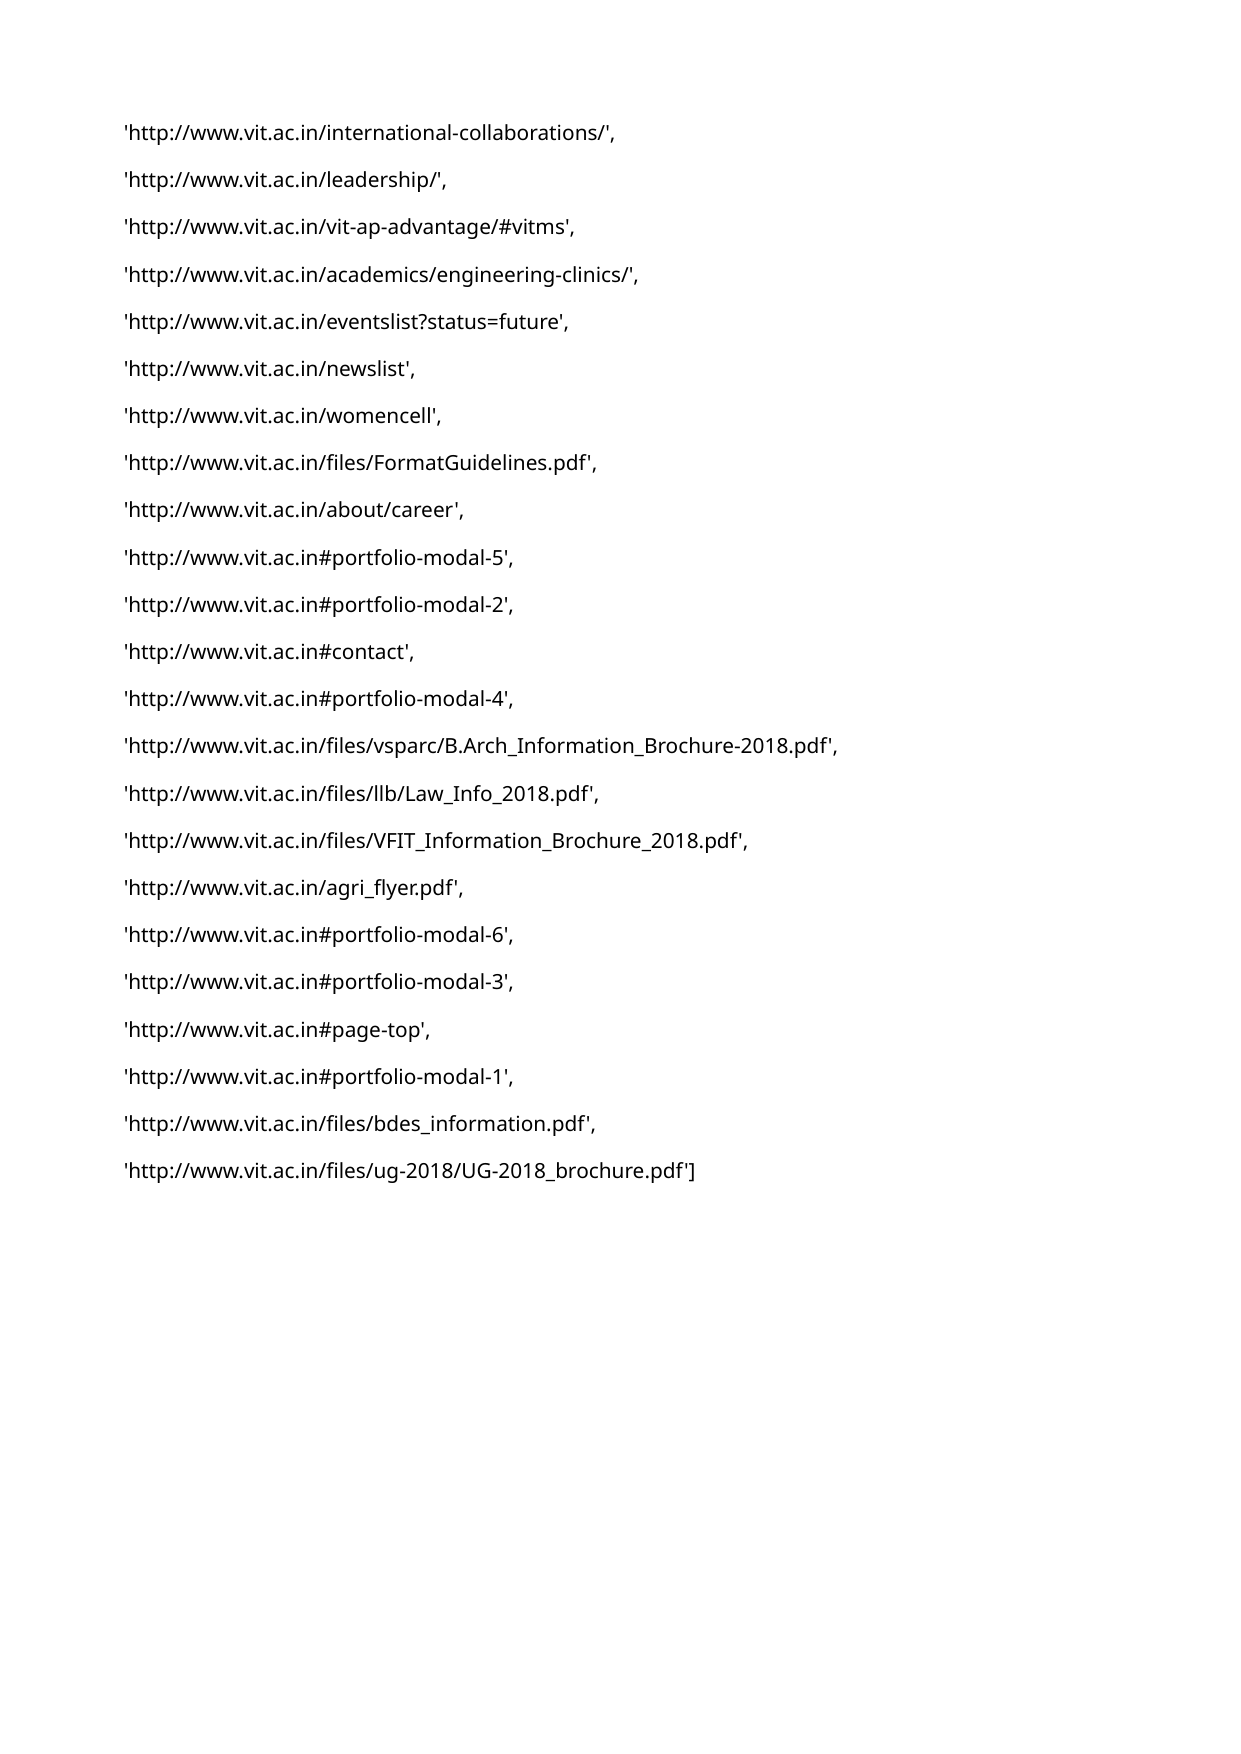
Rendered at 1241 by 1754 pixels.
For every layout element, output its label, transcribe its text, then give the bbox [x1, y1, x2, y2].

text 'http://www.vit.ac.in/files/vsparc/B.Arch_Information_Brochure-2018.pdf', [118, 732, 1122, 760]
text 'http://www.vit.ac.in#portfolio-modal-6', [118, 920, 1122, 949]
text 'http://www.vit.ac.in#portfolio-modal-1', [118, 1062, 1122, 1090]
text 'http://www.vit.ac.in#portfolio-modal-5', [118, 543, 1122, 571]
text 'http://www.vit.ac.in/about/career', [118, 496, 1122, 524]
text 'http://www.vit.ac.in/leadership/', [118, 165, 1122, 194]
text 'http://www.vit.ac.in#portfolio-modal-3', [118, 967, 1122, 996]
text 'http://www.vit.ac.in/vit-ap-advantage/#vitms', [118, 212, 1122, 241]
text 'http://www.vit.ac.in/international-collaborations/', [118, 118, 1122, 147]
text 'http://www.vit.ac.in#page-top', [118, 1015, 1122, 1043]
text 'http://www.vit.ac.in#portfolio-modal-2', [118, 590, 1122, 618]
text 'http://www.vit.ac.in/eventslist?status=future', [118, 307, 1122, 335]
text 'http://www.vit.ac.in/academics/engineering-clinics/', [118, 260, 1122, 288]
text 'http://www.vit.ac.in/newslist', [118, 354, 1122, 382]
text 'http://www.vit.ac.in/files/VFIT_Information_Brochure_2018.pdf', [118, 826, 1122, 854]
text 'http://www.vit.ac.in#contact', [118, 637, 1122, 666]
text 'http://www.vit.ac.in#portfolio-modal-4', [118, 684, 1122, 713]
text 'http://www.vit.ac.in/agri_flyer.pdf', [118, 873, 1122, 902]
text 'http://www.vit.ac.in/womencell', [118, 401, 1122, 430]
text 'http://www.vit.ac.in/files/bdes_information.pdf', [118, 1109, 1122, 1137]
text 'http://www.vit.ac.in/files/FormatGuidelines.pdf', [118, 448, 1122, 477]
text 'http://www.vit.ac.in/files/llb/Law_Info_2018.pdf', [118, 779, 1122, 807]
text 'http://www.vit.ac.in/files/ug-2018/UG-2018_brochure.pdf'] [118, 1156, 1122, 1185]
